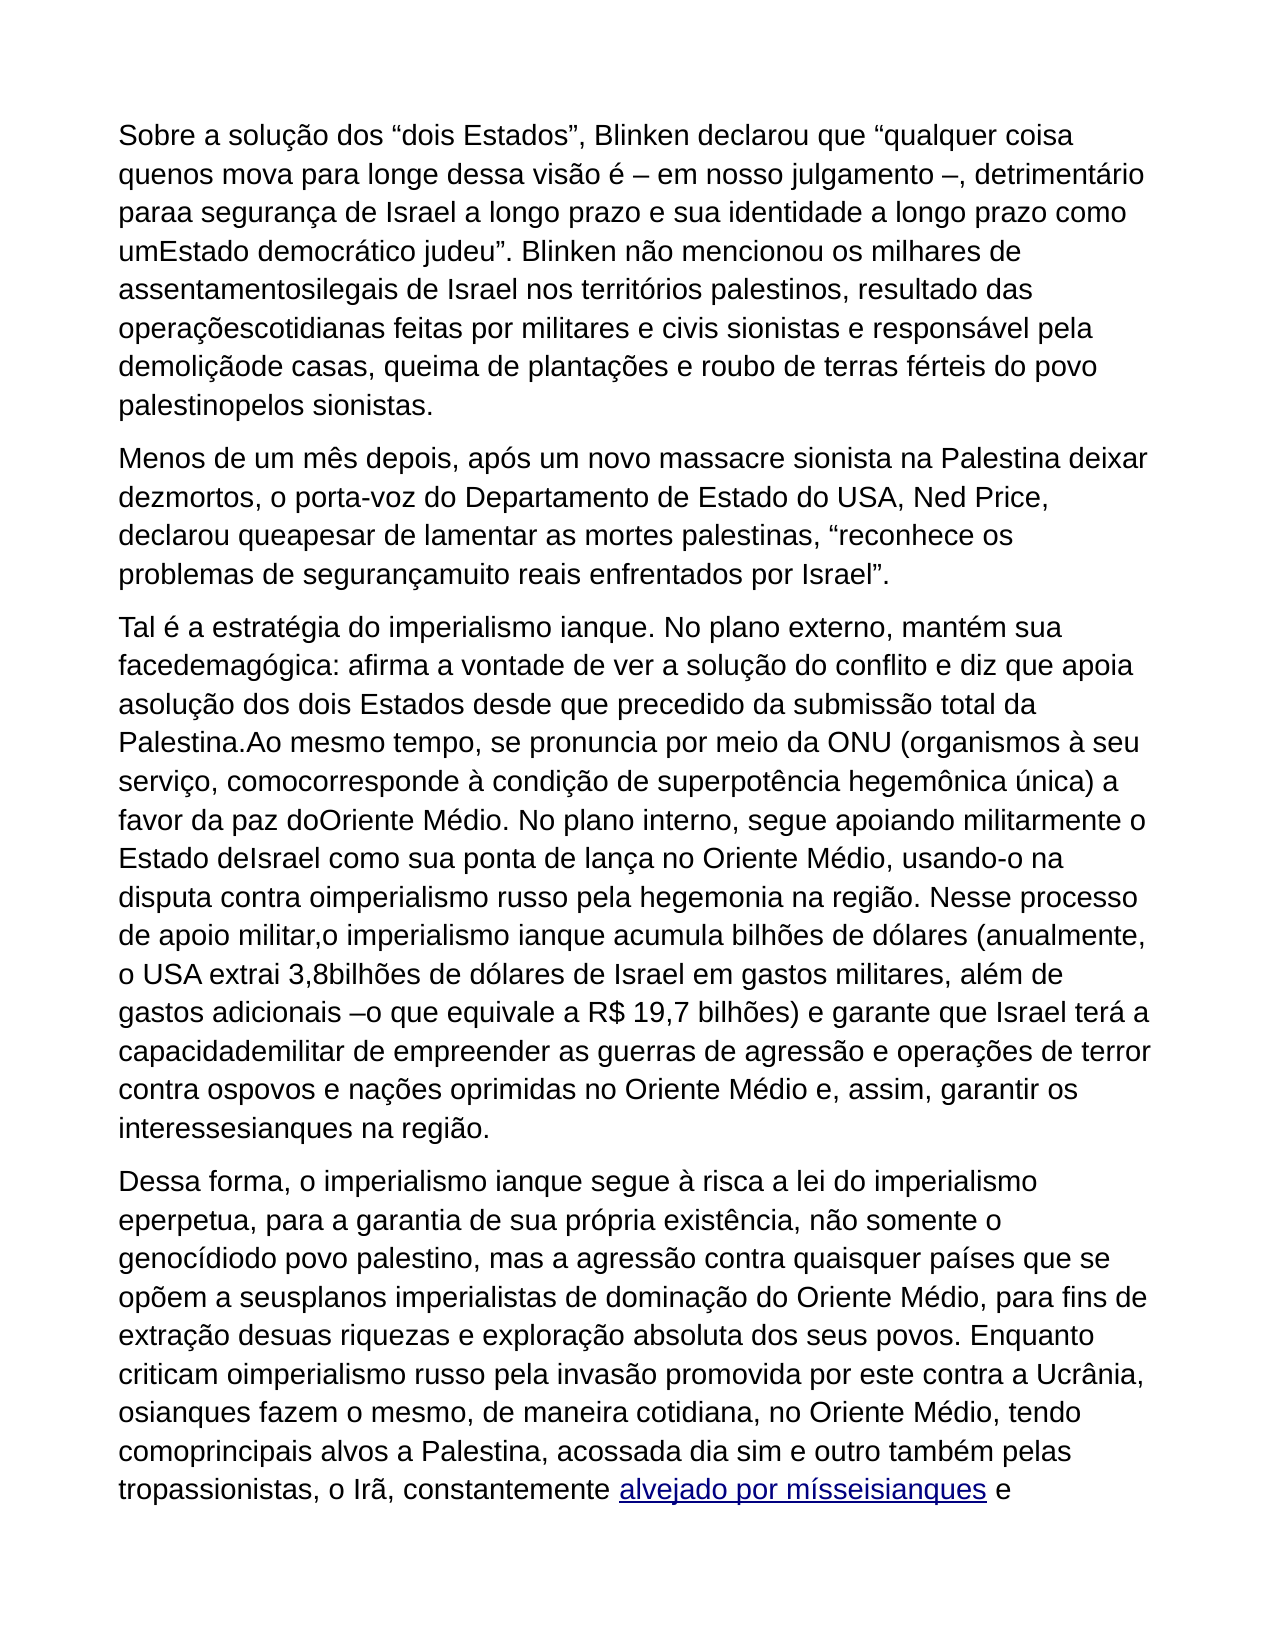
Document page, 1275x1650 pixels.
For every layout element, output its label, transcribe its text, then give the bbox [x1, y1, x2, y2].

text Sobre a solução dos “dois Estados”, Blinken declarou que “qualquer coisa quenos mova para longe dessa visão é – em nosso julgamento –, detrimentário paraa segurança de Israel a longo prazo e sua identidade a longo prazo como umEstado democrático judeu”. Blinken não mencionou os milhares de assentamentosilegais de Israel nos territórios palestinos, resultado das operaçõescotidianas feitas por militares e civis sionistas e responsável pela demoliçãode casas, queima de plantações e roubo de terras férteis do povo palestinopelos sionistas. [118, 118, 1157, 421]
text Tal é a estratégia do imperialismo ianque. No plano externo, mantém sua facedemagógica: afirma a vontade de ver a solução do conflito e diz que apoia asolução dos dois Estados desde que precedido da submissão total da Palestina.Ao mesmo tempo, se pronuncia por meio da ONU (organismos à seu serviço, comocorresponde à condição de superpotência hegemônica única) a favor da paz doOriente Médio. No plano interno, segue apoiando militarmente o Estado deIsrael como sua ponta de lança no Oriente Médio, usando-o na disputa contra oimperialismo russo pela hegemonia na região. Nesse processo de apoio militar,o imperialismo ianque acumula bilhões de dólares (anualmente, o USA extrai 3,8bilhões de dólares de Israel em gastos militares, além de gastos adicionais –o que equivale a R$ 19,7 bilhões) e garante que Israel terá a capacidademilitar de empreender as guerras de agressão e operações de terror contra ospovos e nações oprimidas no Oriente Médio e, assim, garantir os interessesianques na região. [118, 610, 1157, 1144]
text Dessa forma, o imperialismo ianque segue à risca a lei do imperialismo eperpetua, para a garantia de sua própria existência, não somente o genocídiodo povo palestino, mas a agressão contra quaisquer países que se opõem a seusplanos imperialistas de dominação do Oriente Médio, para fins de extração desuas riquezas e exploração absoluta dos seus povos. Enquanto criticam oimperialismo russo pela invasão promovida por este contra a Ucrânia, osianques fazem o mesmo, de maneira cotidiana, no Oriente Médio, tendo comoprincipais alvos a Palestina, acossada dia sim e outro também pelas tropassionistas, o Irã, constantemente alvejado por mísseisianques e [118, 1164, 1157, 1506]
text Menos de um mês depois, após um novo massacre sionista na Palestina deixar dezmortos, o porta-voz do Departamento de Estado do USA, Ned Price, declarou queapesar de lamentar as mortes palestinas, “reconhece os problemas de segurançamuito reais enfrentados por Israel”. [118, 441, 1157, 590]
